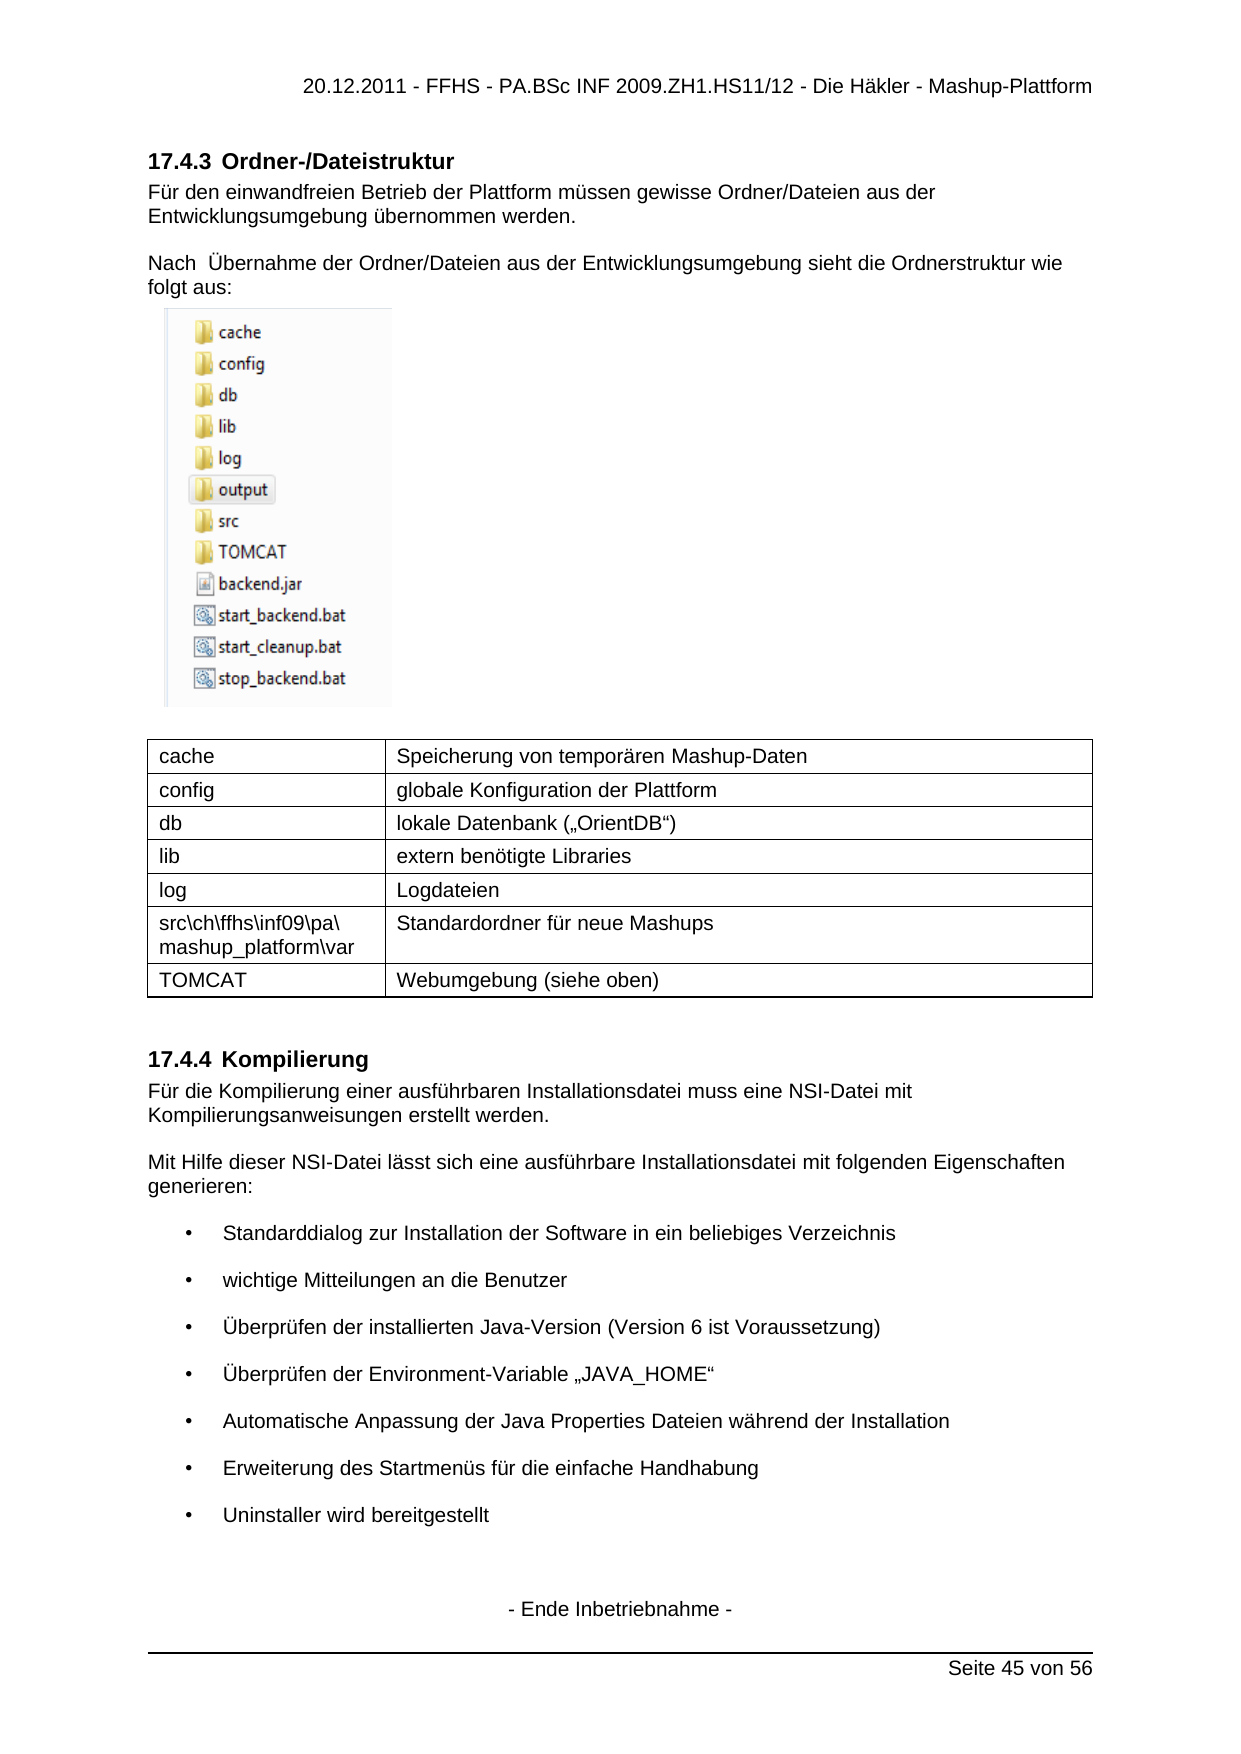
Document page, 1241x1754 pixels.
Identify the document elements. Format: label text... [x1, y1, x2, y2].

picture [164, 308, 392, 707]
text Nach Übernahme der Ordner/Dateien aus der Entwicklungsumgebung sieht die Ordnerstruktur wie folgt aus: [148, 251, 1093, 716]
list Uninstaller wird bereitgestellt [185, 1502, 1093, 1527]
list Standarddialog zur Installation der Software in ein beliebiges Verzeichnis [185, 1221, 1093, 1245]
table_cell Webumgebung (siehe oben) [386, 964, 1092, 996]
text - Ende Inbetriebnahme - [148, 1596, 1093, 1620]
table_cell src\ch\ffhs\inf09\pa\mashup_platform\var [148, 907, 385, 963]
list Automatische Anpassung der Java Properties Dateien während der Installation [185, 1408, 1093, 1433]
table_cell db [148, 807, 385, 839]
table_cell log [148, 874, 385, 906]
text Mit Hilfe dieser NSI-Datei lässt sich eine ausführbare Installationsdatei mit folgenden Eigenschaften generieren: [148, 1150, 1093, 1198]
table_cell lokale Datenbank („OrientDB“) [386, 807, 1092, 839]
table_cell extern benötigte Libraries [386, 840, 1092, 872]
list Erweiterung des Startmenüs für die einfache Handhabung [185, 1456, 1093, 1479]
text Für die Kompilierung einer ausführbaren Installationsdatei muss eine NSI-Datei mit Kompilierungsanweisungen erstellt werden. [148, 1079, 1093, 1127]
text Für den einwandfreien Betrieb der Plattform müssen gewisse Ordner/Dateien aus der Entwicklungsumgebung übernommen werden. [148, 180, 1093, 228]
table_cell Standardordner für neue Mashups [386, 907, 1092, 963]
table_header Speicherung von temporären Mashup-Daten [386, 740, 1092, 772]
table_cell globale Konfiguration der Plattform [386, 774, 1092, 806]
table_cell TOMCAT [148, 964, 385, 996]
table_header cache [148, 740, 385, 772]
list Überprüfen der installierten Java-Version (Version 6 ist Voraussetzung) [185, 1314, 1093, 1339]
subtitle Kompilierung [148, 1046, 1093, 1073]
table_cell config [148, 774, 385, 806]
list wichtige Mitteilungen an die Benutzer [185, 1268, 1093, 1292]
list Überprüfen der Environment-Variable „JAVA_HOME“ [185, 1362, 1093, 1386]
table_cell Logdateien [386, 874, 1092, 906]
table_cell lib [148, 840, 385, 872]
subtitle Ordner-/Dateistruktur [148, 148, 1093, 174]
